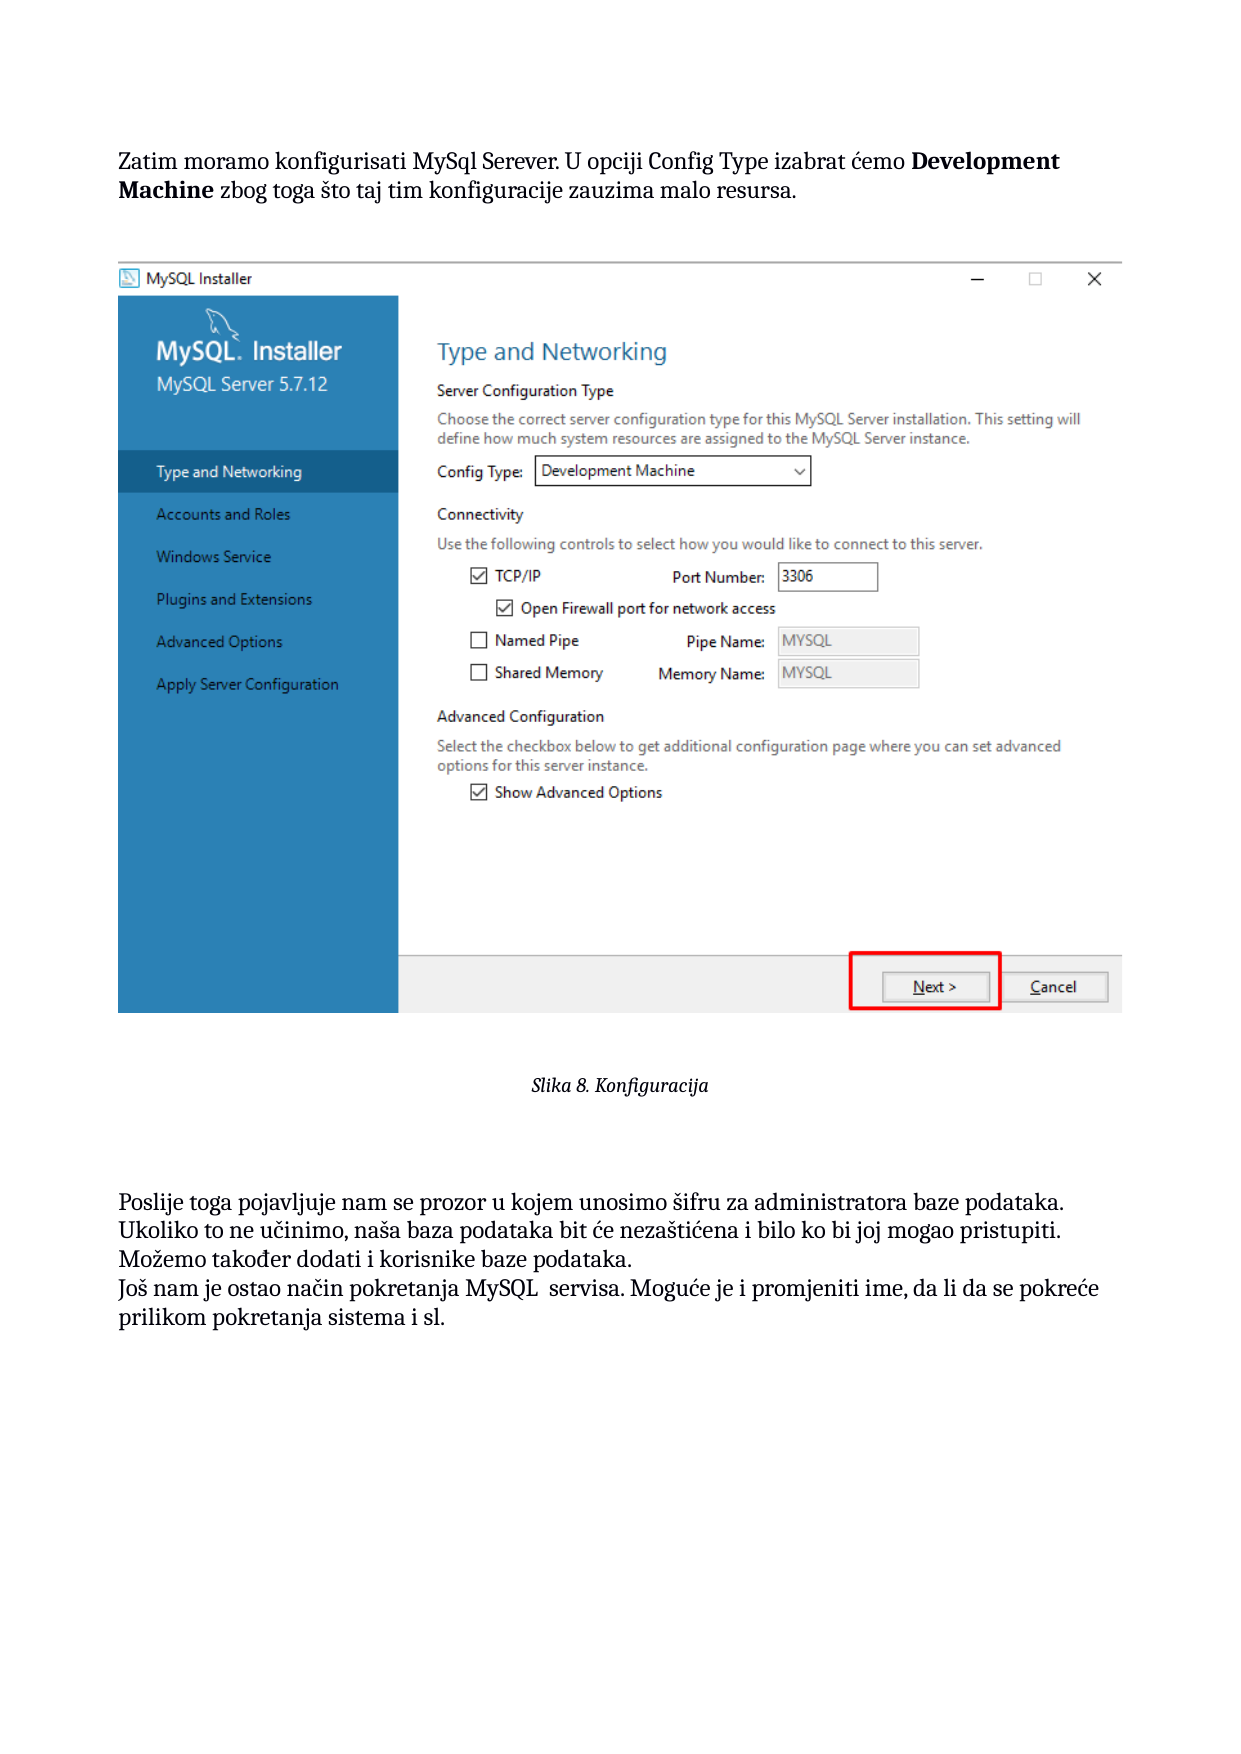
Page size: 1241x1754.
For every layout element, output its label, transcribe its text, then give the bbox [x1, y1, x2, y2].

text Poslije toga pojavljuje nam se prozor u kojem unosimo šifru za administratora baze podataka. Ukoliko to ne učinimo, naša baza podataka bit će nezaštićena i bilo ko bi joj mogao pristupiti. Možemo također dodati i korisnike baze podataka. [118, 1187, 1122, 1274]
text Slika 8. Konfiguracija [118, 1074, 1122, 1098]
text Zatim moramo konfigurisati MySql Serever. U opciji Config Type izabrat ćemo Development Machine zbog toga što taj tim konfiguracije zauzima malo resursa. [118, 147, 1122, 204]
text Još nam je ostao način pokretanja MySQL servisa. Moguće je i promjeniti ime, da li da se pokreće prilikom pokretanja sistema i sl. [118, 1274, 1122, 1331]
picture [118, 261, 1123, 1013]
